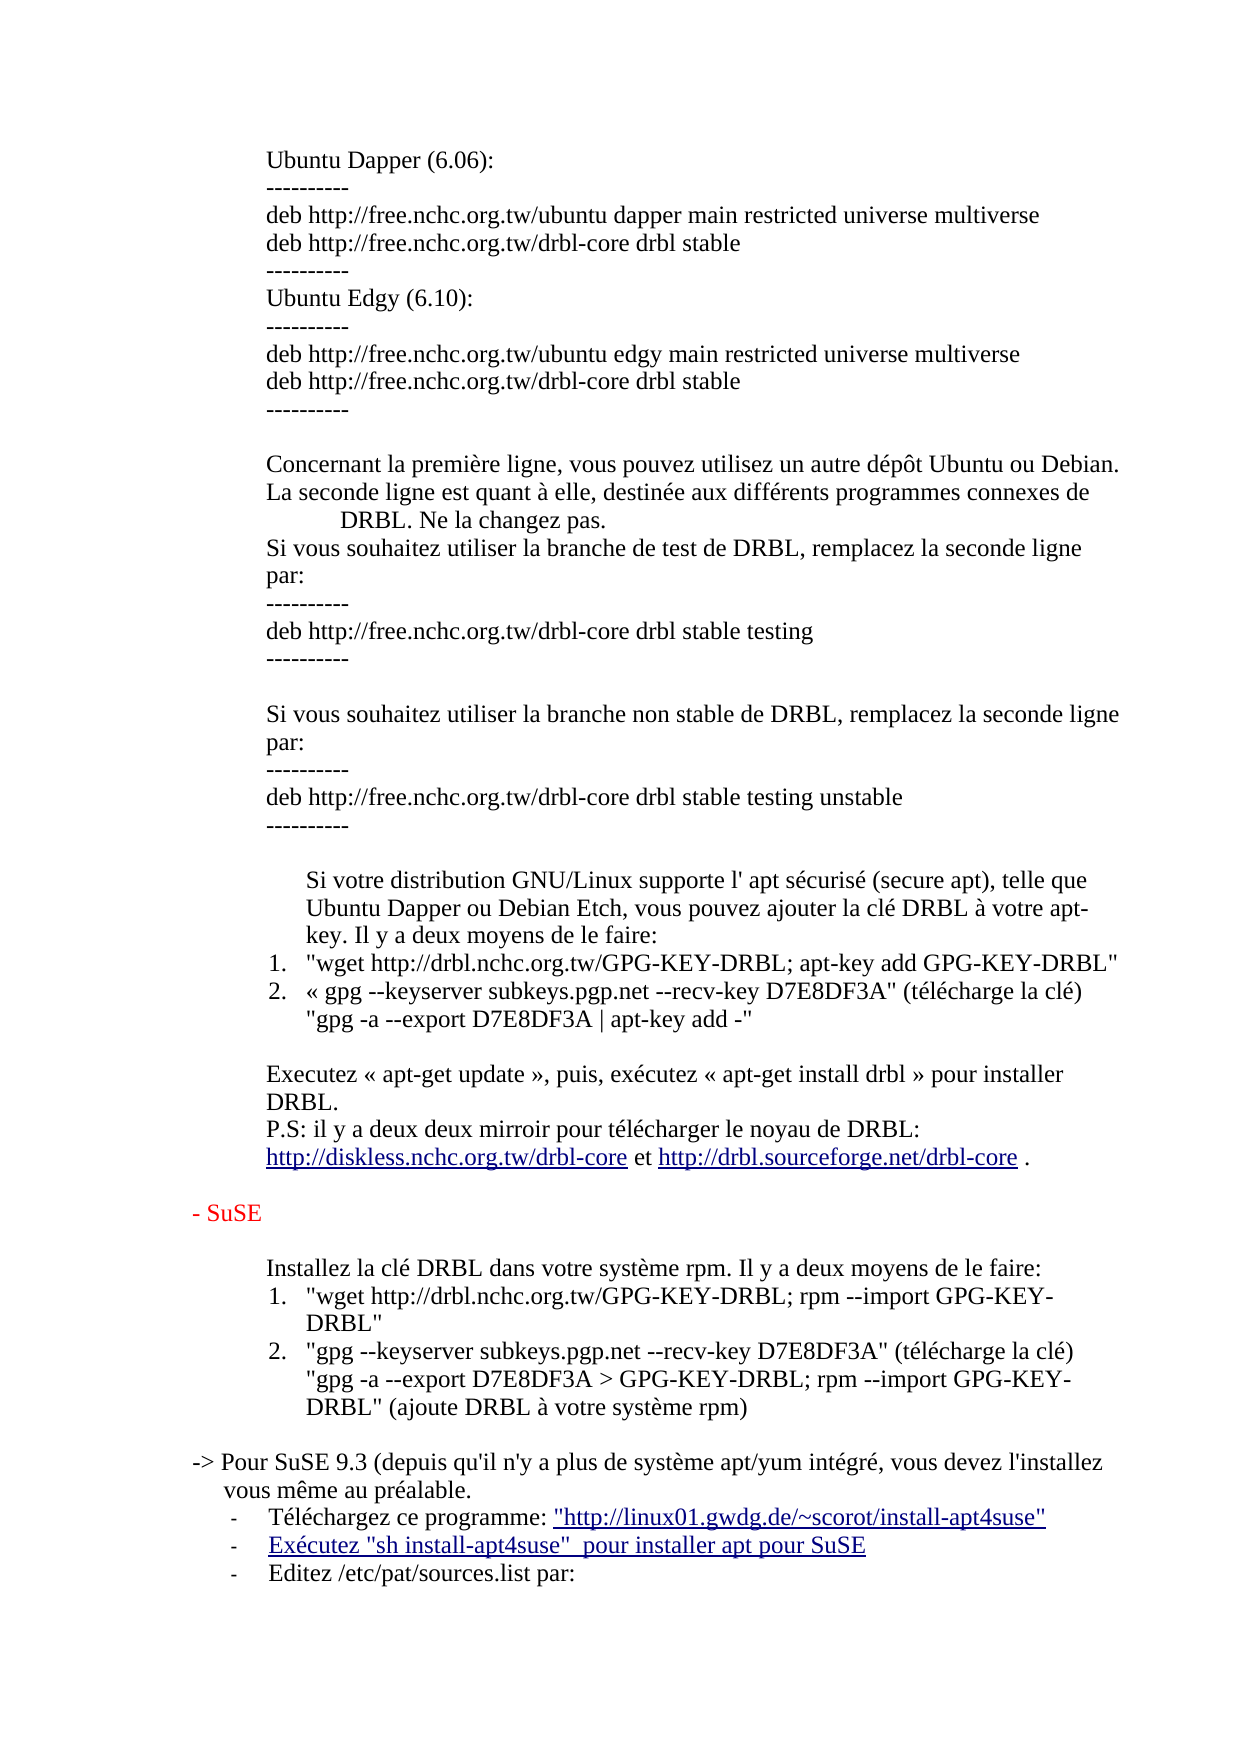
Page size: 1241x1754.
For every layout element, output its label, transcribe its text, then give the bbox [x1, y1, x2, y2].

text ---------- deb http://free.nchc.org.tw/drbl-core drbl stable testing unstable ---------- [118, 755, 1122, 838]
list Téléchargez ce programme: "http://linux01.gwdg.de/~scorot/install-apt4suse" [231, 1503, 1122, 1531]
text "gpg -a --export D7E8DF3A > GPG-KEY-DRBL; rpm --import GPG-KEY-DRBL" (ajoute DRBL à votre système rpm) [306, 1365, 1122, 1420]
text Ubuntu Dapper (6.06): ---------- deb http://free.nchc.org.tw/ubuntu dapper main restricted universe multiverse deb http://free.nchc.org.tw/drbl-core drbl stable ---------- Ubuntu Edgy (6.10): ---------- deb http://free.nchc.org.tw/ubuntu edgy main restricted universe multiverse deb http://free.nchc.org.tw/drbl-core drbl stable ---------- [118, 146, 1122, 423]
text Concernant la première ligne, vous pouvez utilisez un autre dépôt Ubuntu ou Debian. La seconde ligne est quant à elle, destinée aux différents programmes connexes de DRBL. Ne la changez pas. [118, 451, 1122, 534]
list « gpg --keyserver subkeys.pgp.net --recv-key D7E8DF3A" (télécharge la clé) [268, 977, 1122, 1005]
list Exécutez "sh install-apt4suse" pour installer apt pour SuSE [231, 1531, 1122, 1559]
text P.S: il y a deux deux mirroir pour télécharger le noyau de DRBL: http://diskless.nchc.org.tw/drbl-core et http://drbl.sourceforge.net/drbl-core . [118, 1116, 1122, 1171]
list "gpg --keyserver subkeys.pgp.net --recv-key D7E8DF3A" (télécharge la clé) [268, 1337, 1122, 1365]
text Installez la clé DRBL dans votre système rpm. Il y a deux moyens de le faire: [118, 1254, 1122, 1282]
text Si vous souhaitez utiliser la branche non stable de DRBL, remplacez la seconde ligne par: [118, 700, 1122, 755]
text - SuSE [192, 1199, 1122, 1226]
text ---------- deb http://free.nchc.org.tw/drbl-core drbl stable testing ---------- [118, 589, 1122, 672]
text "gpg -a --export D7E8DF3A | apt-key add -" [306, 1005, 1122, 1032]
list "wget http://drbl.nchc.org.tw/GPG-KEY-DRBL; apt-key add GPG-KEY-DRBL" [268, 949, 1122, 977]
list "wget http://drbl.nchc.org.tw/GPG-KEY-DRBL; rpm --import GPG-KEY-DRBL" [268, 1282, 1122, 1337]
text -> Pour SuSE 9.3 (depuis qu'il n'y a plus de système apt/yum intégré, vous devez l'installez vous même au préalable. [118, 1448, 1122, 1503]
text Executez « apt-get update », puis, exécutez « apt-get install drbl » pour installer DRBL. [118, 1060, 1122, 1116]
list Editez /etc/pat/sources.list par: [231, 1559, 1122, 1587]
text Si votre distribution GNU/Linux supporte l' apt sécurisé (secure apt), telle que Ubuntu Dapper ou Debian Etch, vous pouvez ajouter la clé DRBL à votre apt-key. Il y a deux moyens de le faire: [306, 866, 1122, 949]
text Si vous souhaitez utiliser la branche de test de DRBL, remplacez la seconde ligne par: [118, 534, 1122, 589]
